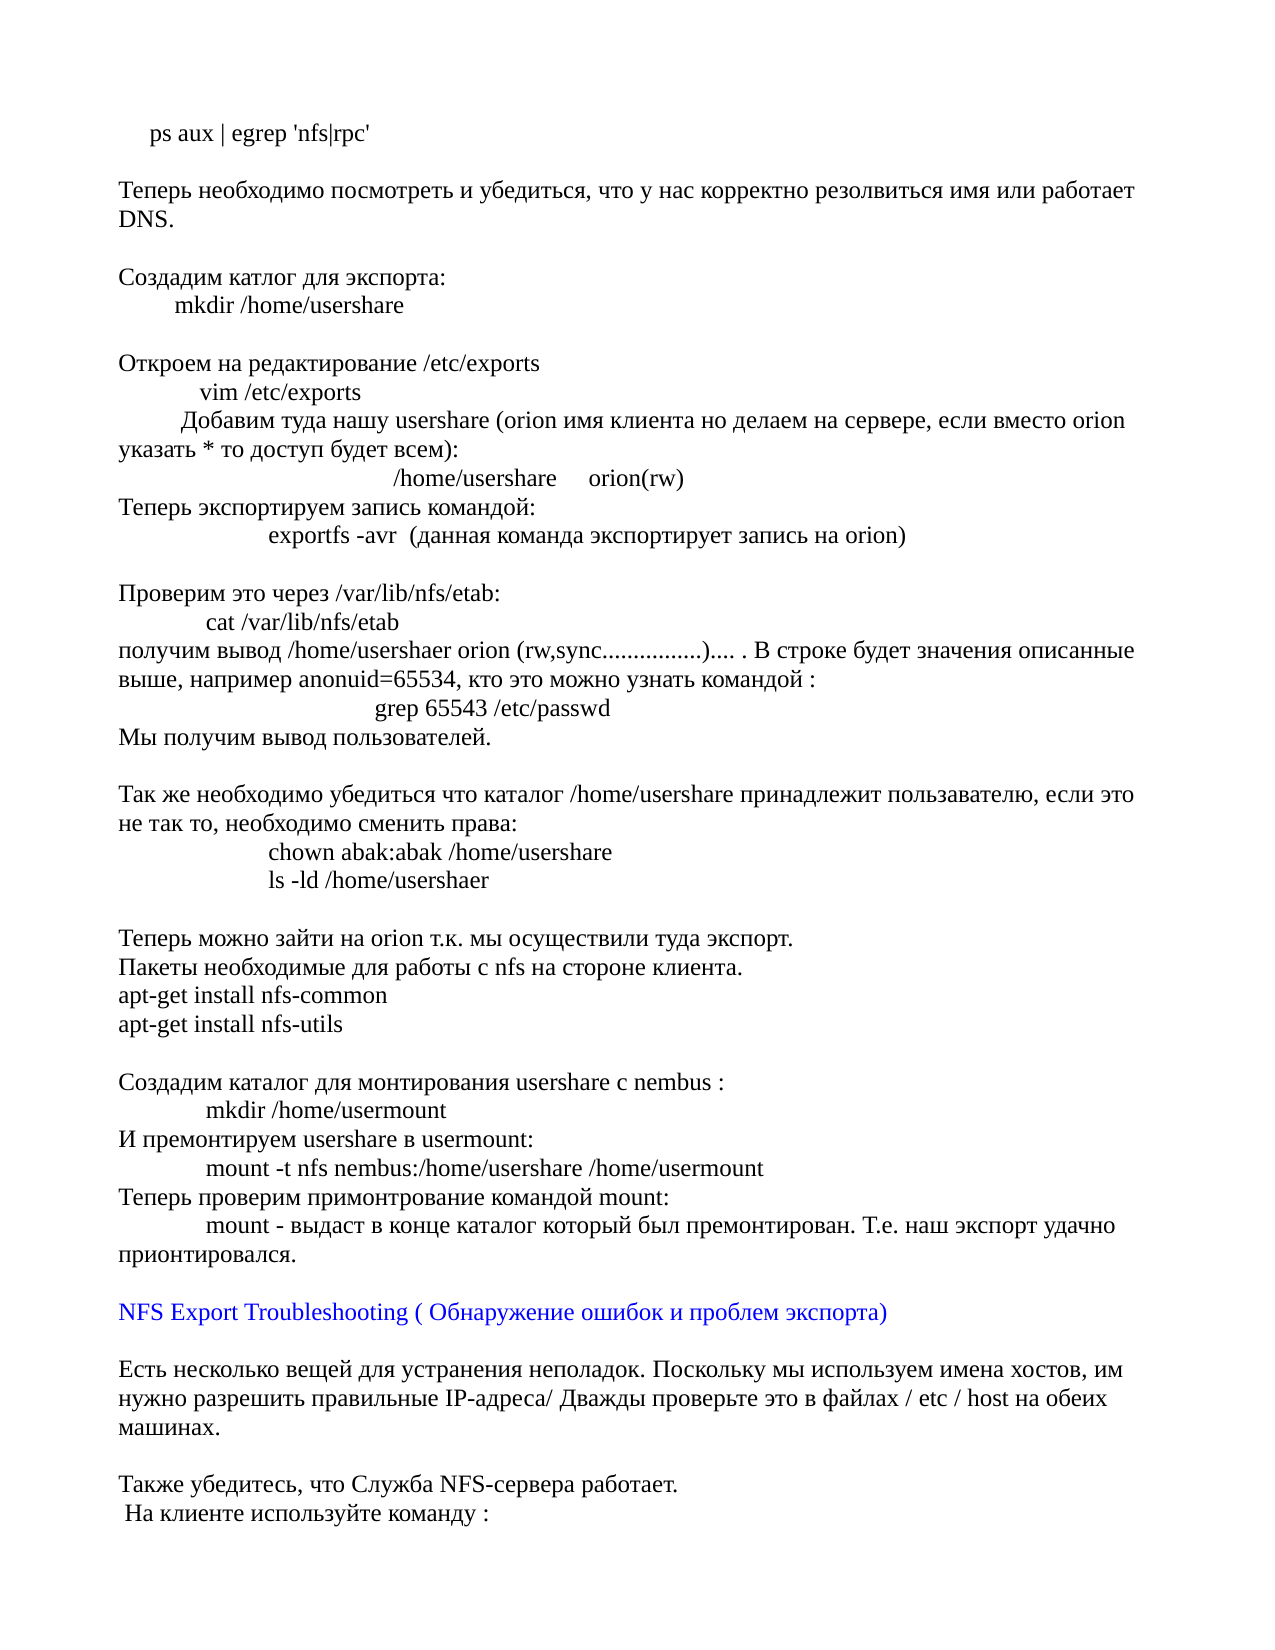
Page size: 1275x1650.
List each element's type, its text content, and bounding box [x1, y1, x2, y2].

text mount -t nfs nembus:/home/usershare /home/usermount [118, 1153, 1157, 1182]
text chown abak:abak /home/usershare [118, 837, 1157, 866]
text Пакеты необходимые для работы с nfs на стороне клиента. [118, 952, 1157, 981]
text Мы получим вывод пользователей. [118, 722, 1157, 751]
text mkdir /home/usermount [118, 1096, 1157, 1124]
text Теперь экспортируем запись командой: [118, 492, 1157, 521]
text Откроем на редактирование /etc/exports [118, 348, 1157, 377]
text Создадим каталог для монтирования usershare c nembus : [118, 1067, 1157, 1096]
text Так же необходимо убедиться что каталог /home/usershare принадлежит пользавателю, если это не так то, необходимо сменить права: [118, 779, 1157, 837]
text apt-get install nfs-utils [118, 1009, 1157, 1038]
text Добавим туда нашу usershare (orion имя клиента но делаем на сервере, если вместо orion указать * то доступ будет всем): [118, 406, 1157, 463]
text mount - выдаст в конце каталог который был премонтирован. Т.е. наш экспорт удачно прионтировался. [118, 1211, 1157, 1268]
text Теперь можно зайти на orion т.к. мы осуществили туда экспорт. [118, 923, 1157, 952]
text grep 65543 /etc/passwd [118, 693, 1157, 722]
text exportfs -avr (данная команда экспортирует запись на orion) [118, 521, 1157, 549]
text NFS Export Troubleshooting ( Обнаружение ошибок и проблем экспорта) [118, 1297, 1157, 1326]
text apt-get install nfs-common [118, 981, 1157, 1009]
text Проверим это через /var/lib/nfs/etab: [118, 578, 1157, 607]
text cat /var/lib/nfs/etab [118, 607, 1157, 636]
text ls -ld /home/usershaer [118, 866, 1157, 894]
text mkdir /home/usershare [118, 291, 1157, 319]
text И премонтируем usershare в usermount: [118, 1124, 1157, 1153]
text Теперь проверим примонтрование командой mount: [118, 1182, 1157, 1211]
text /home/usershare orion(rw) [118, 463, 1157, 492]
text Теперь необходимо посмотреть и убедиться, что у нас корректно резолвиться имя или работает DNS. [118, 176, 1157, 233]
text Также убедитесь, что Служба NFS-сервера работает. [118, 1469, 1157, 1498]
text ps aux | egrep 'nfs|rpc' [118, 118, 1157, 147]
text получим вывод /home/usershaer orion (rw,sync................).... . В строке будет значения описанные выше, например anonuid=65534, кто это можно узнать командой : [118, 636, 1157, 693]
text Есть несколько вещей для устранения неполадок. Поскольку мы используем имена хостов, им нужно разрешить правильные IP-адреса/ Дважды проверьте это в файлах / etc / host на обеих машинах. [118, 1354, 1157, 1441]
text vim /etc/exports [118, 377, 1157, 406]
text Создадим катлог для экспорта: [118, 262, 1157, 291]
text На клиенте используйте команду : [118, 1498, 1157, 1527]
